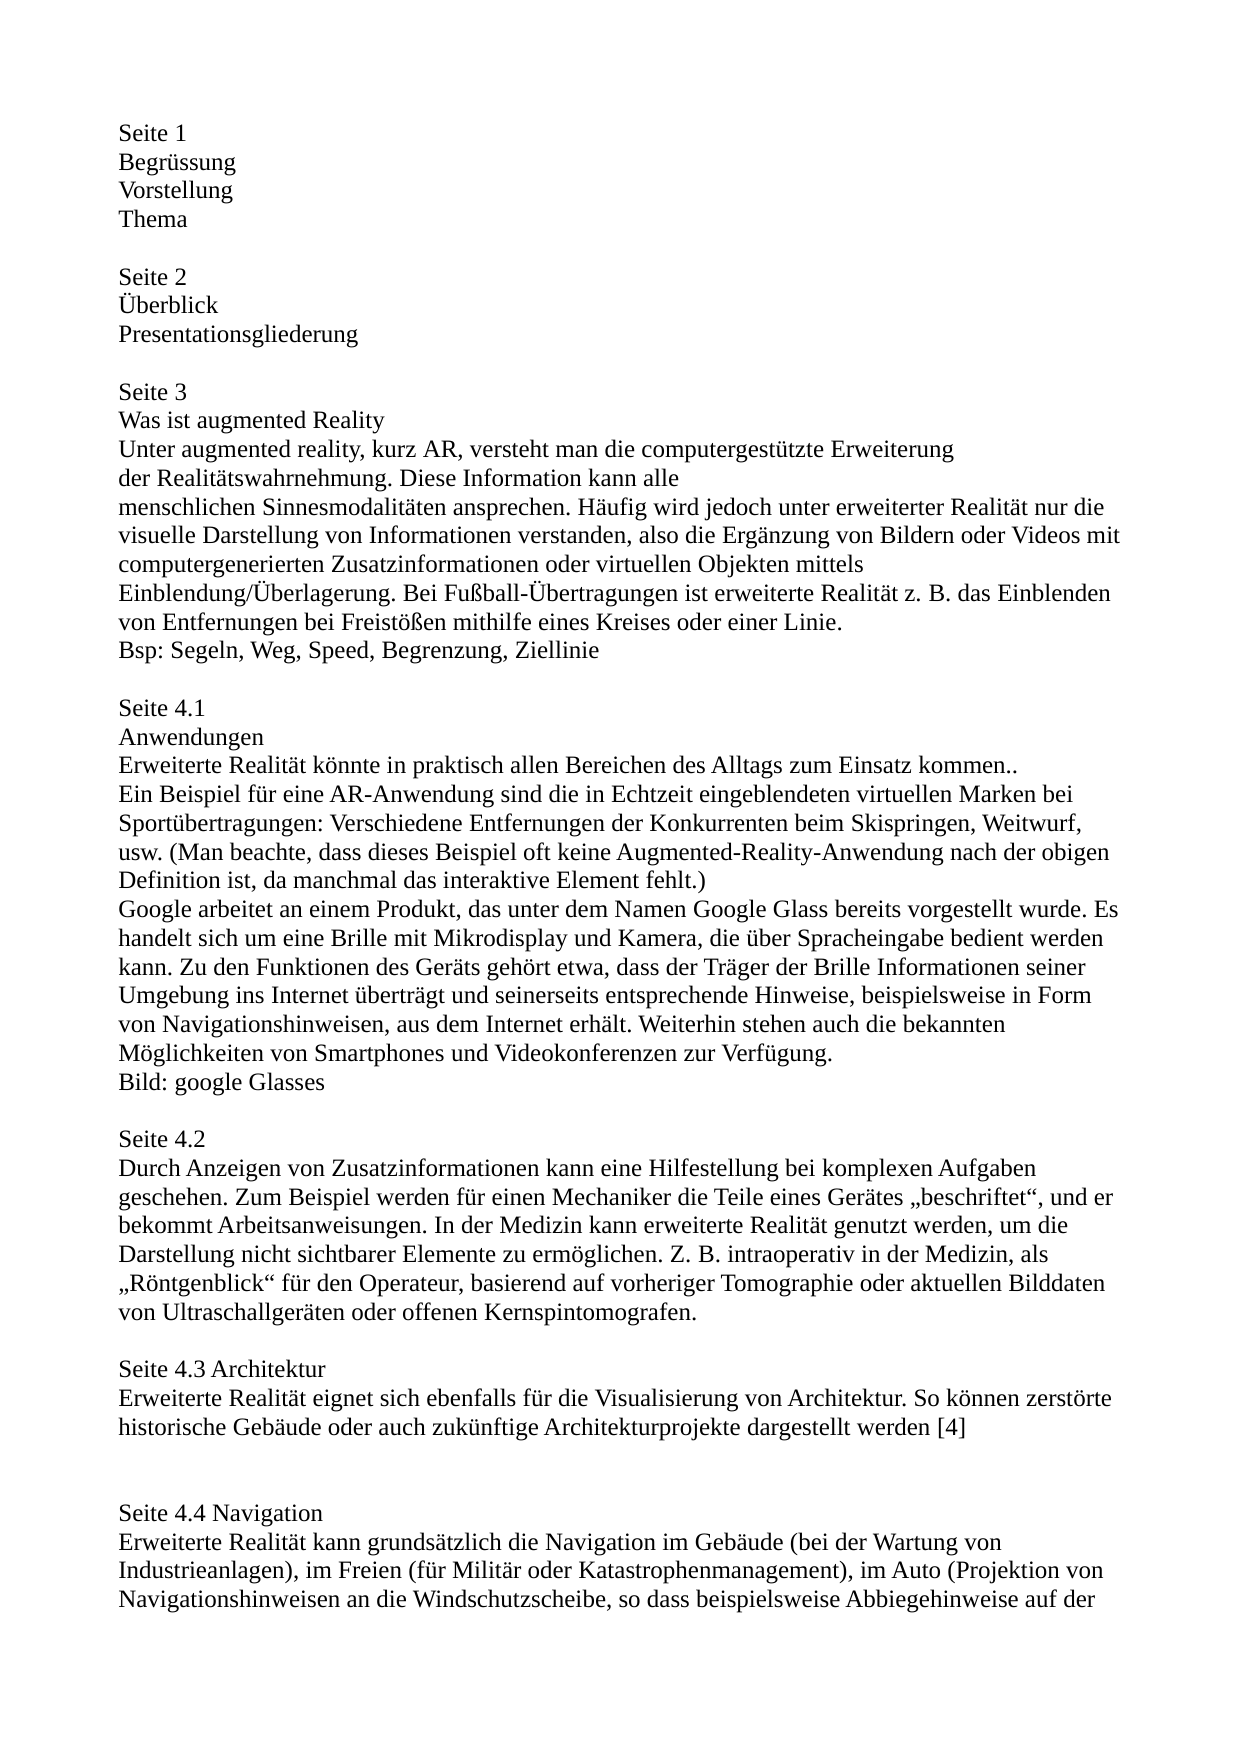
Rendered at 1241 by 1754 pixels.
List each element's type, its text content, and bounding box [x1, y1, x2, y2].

text Anwendungen [118, 722, 1122, 751]
text Presentationsgliederung [118, 319, 1122, 348]
text Seite 3 [118, 377, 1122, 406]
text Durch Anzeigen von Zusatzinformationen kann eine Hilfestellung bei komplexen Aufgaben geschehen. Zum Beispiel werden für einen Mechaniker die Teile eines Gerätes „beschriftet“, und er bekommt Arbeitsanweisungen. In der Medizin kann erweiterte Realität genutzt werden, um die Darstellung nicht sichtbarer Elemente zu ermöglichen. Z. B. intraoperativ in der Medizin, als „Röntgenblick“ für den Operateur, basierend auf vorheriger Tomographie oder aktuellen Bilddaten von Ultraschallgeräten oder offenen Kernspintomografen. [118, 1153, 1122, 1326]
text Thema [118, 204, 1122, 233]
text Erweiterte Realität eignet sich ebenfalls für die Visualisierung von Architektur. So können zerstörte historische Gebäude oder auch zukünftige Architekturprojekte dargestellt werden [4] [118, 1383, 1122, 1441]
text Überblick [118, 291, 1122, 319]
text Seite 4.1 [118, 693, 1122, 722]
text Erweiterte Realität könnte in praktisch allen Bereichen des Alltags zum Einsatz kommen.. [118, 751, 1122, 779]
text Seite 4.2 [118, 1124, 1122, 1153]
text Google arbeitet an einem Produkt, das unter dem Namen Google Glass bereits vorgestellt wurde. Es handelt sich um eine Brille mit Mikrodisplay und Kamera, die über Spracheingabe bedient werden kann. Zu den Funktionen des Geräts gehört etwa, dass der Träger der Brille Informationen seiner Umgebung ins Internet überträgt und seinerseits entsprechende Hinweise, beispielsweise in Form von Navigationshinweisen, aus dem Internet erhält. Weiterhin stehen auch die bekannten Möglichkeiten von Smartphones und Videokonferenzen zur Verfügung. [118, 894, 1122, 1067]
text Vorstellung [118, 176, 1122, 204]
text Erweiterte Realität kann grundsätzlich die Navigation im Gebäude (bei der Wartung von Industrieanlagen), im Freien (für Militär oder Katastrophenmanagement), im Auto (Projektion von Navigationshinweisen an die Windschutzscheibe, so dass beispielsweise Abbiegehinweise auf der [118, 1527, 1122, 1613]
text Seite 4.4 Navigation [118, 1498, 1122, 1527]
text Seite 2 [118, 262, 1122, 291]
text Bsp: Segeln, Weg, Speed, Begrenzung, Ziellinie [118, 636, 1122, 664]
text Begrüssung [118, 147, 1122, 176]
text Seite 1 [118, 118, 1122, 147]
text Was ist augmented Reality [118, 406, 1122, 434]
text Bild: google Glasses [118, 1067, 1122, 1096]
text Seite 4.3 Architektur [118, 1354, 1122, 1383]
text Ein Beispiel für eine AR-Anwendung sind die in Echtzeit eingeblendeten virtuellen Marken bei Sportübertragungen: Verschiedene Entfernungen der Konkurrenten beim Skispringen, Weitwurf, usw. (Man beachte, dass dieses Beispiel oft keine Augmented-Reality-Anwendung nach der obigen Definition ist, da manchmal das interaktive Element fehlt.) [118, 779, 1122, 894]
text Unter augmented reality, kurz AR, versteht man die computergestützte Erweiterung der Realitätswahrnehmung. Diese Information kann alle menschlichen Sinnesmodalitäten ansprechen. Häufig wird jedoch unter erweiterter Realität nur die visuelle Darstellung von Informationen verstanden, also die Ergänzung von Bildern oder Videos mit computergenerierten Zusatzinformationen oder virtuellen Objekten mittels Einblendung/Überlagerung. Bei Fußball-Übertragungen ist erweiterte Realität z. B. das Einblenden von Entfernungen bei Freistößen mithilfe eines Kreises oder einer Linie. [118, 434, 1122, 636]
